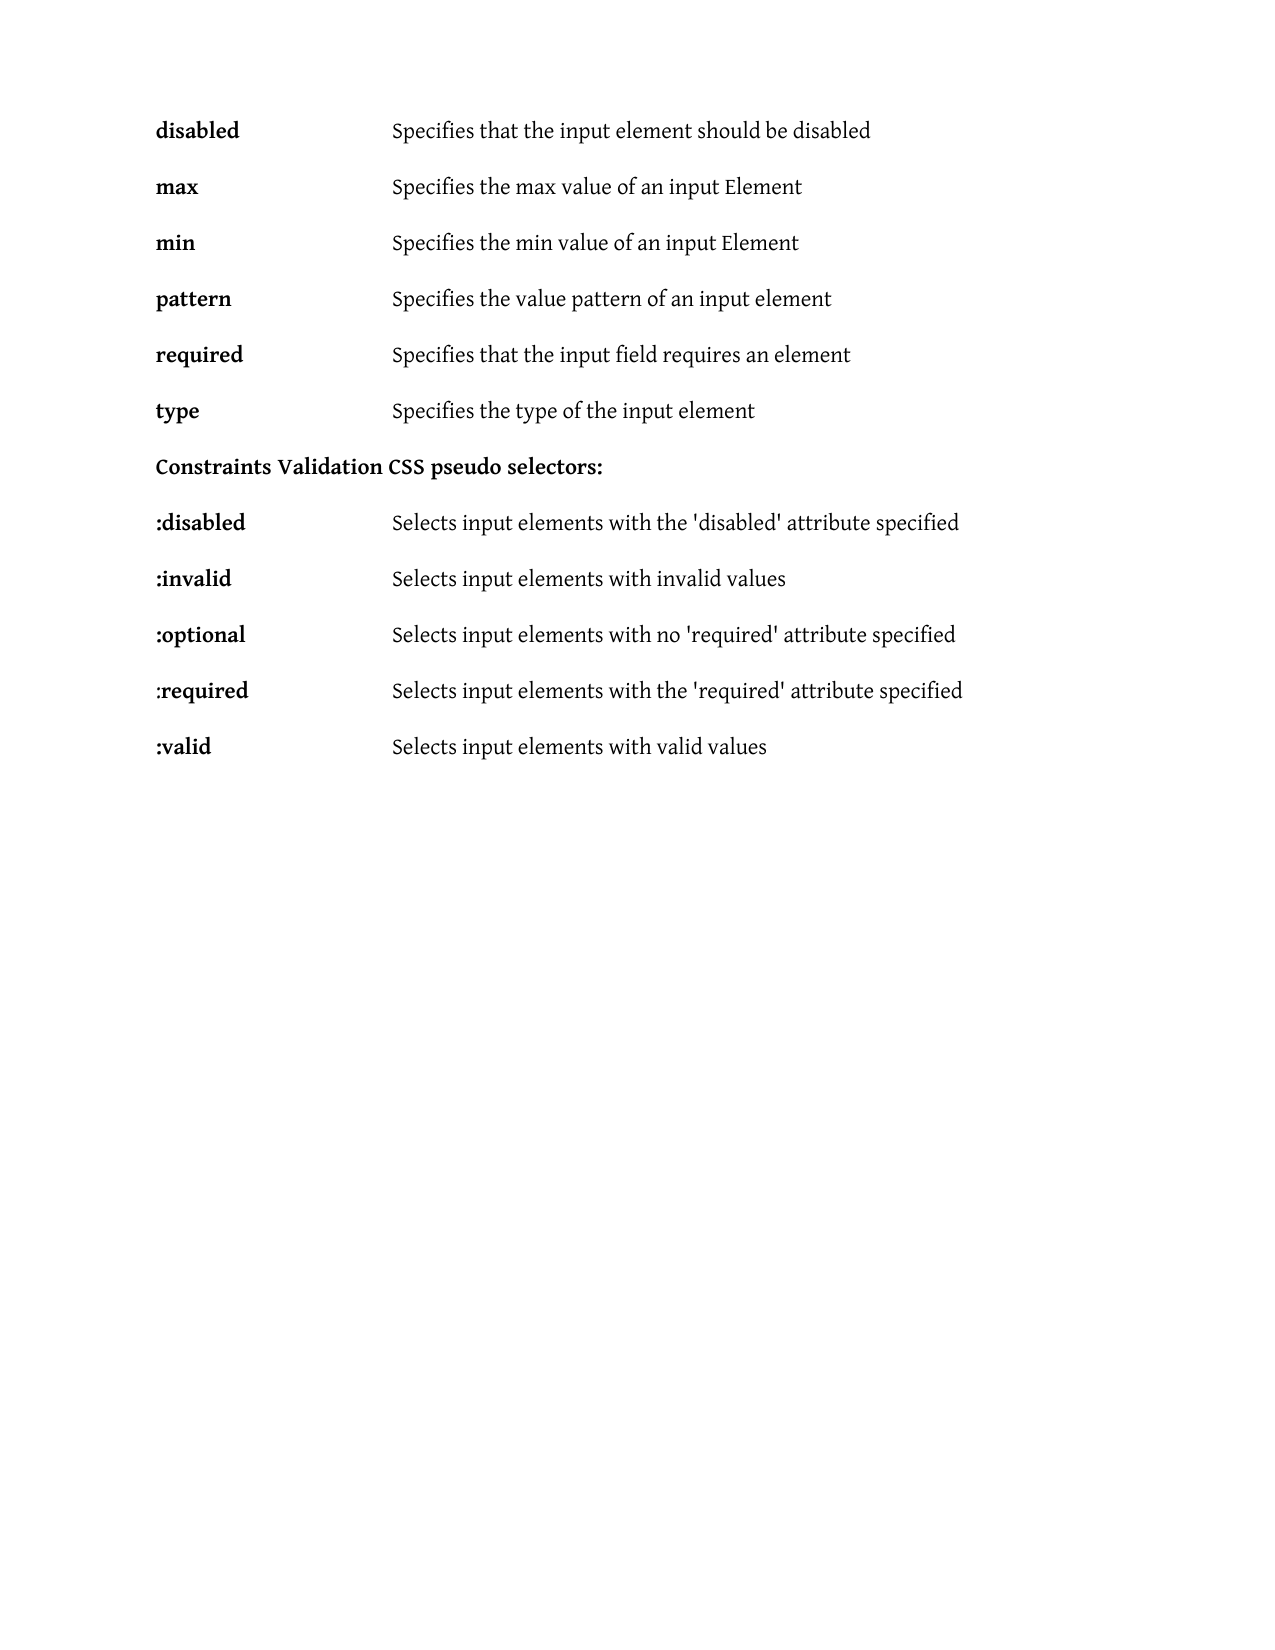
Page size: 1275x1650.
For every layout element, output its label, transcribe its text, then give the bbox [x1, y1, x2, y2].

text Constraints Validation CSS pseudo selectors: [156, 454, 1157, 481]
text disabled Specifies that the input element should be disabled [156, 118, 1157, 145]
text :disabled Selects input elements with the 'disabled' attribute specified [156, 510, 1157, 537]
text :required Selects input elements with the 'required' attribute specified [156, 678, 1157, 705]
text required Specifies that the input field requires an element [156, 342, 1157, 369]
text type Specifies the type of the input element [156, 398, 1157, 425]
text max Specifies the max value of an input Element [156, 174, 1157, 201]
text min Specifies the min value of an input Element [156, 230, 1157, 257]
text pattern Specifies the value pattern of an input element [156, 286, 1157, 313]
text :valid Selects input elements with valid values [156, 734, 1157, 761]
text :optional Selects input elements with no 'required' attribute specified [156, 622, 1157, 649]
text :invalid Selects input elements with invalid values [156, 566, 1157, 593]
